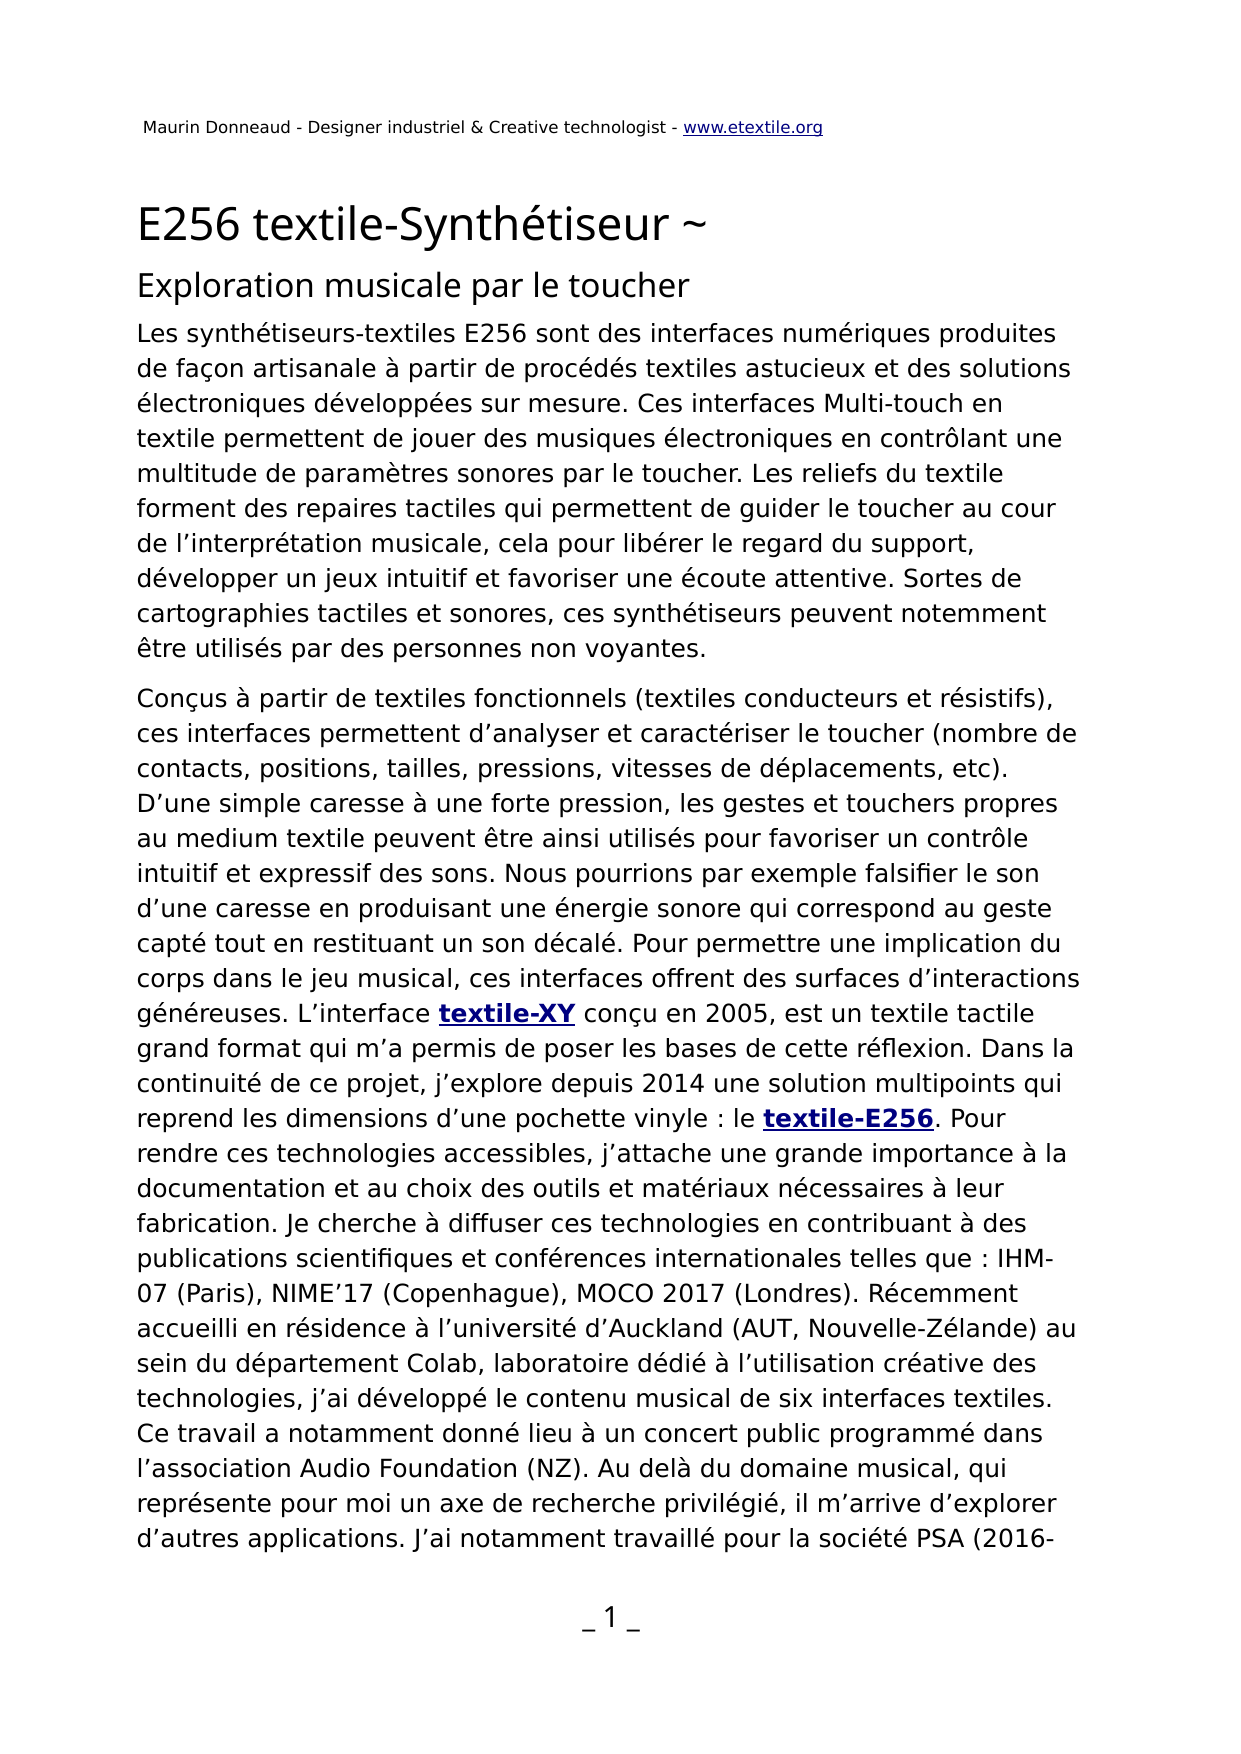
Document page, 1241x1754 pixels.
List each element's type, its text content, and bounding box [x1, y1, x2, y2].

text Les synthétiseurs-textiles E256 sont des interfaces numériques produites de façon artisanale à partir de procédés textiles astucieux et des solutions électroniques développées sur mesure. Ces interfaces Multi-touch en textile permettent de jouer des musiques électroniques en contrôlant une multitude de paramètres sonores par le toucher. Les reliefs du textile forment des repaires tactiles qui permettent de guider le toucher au cour de l’interprétation musicale, cela pour libérer le regard du support, développer un jeux intuitif et favoriser une écoute attentive. Sortes de cartographies tactiles et sonores, ces synthétiseurs peuvent notemment être utilisés par des personnes non voyantes. [136, 319, 1085, 663]
text E256 textile-Synthétiseur ~ Exploration musicale par le toucher [136, 192, 1085, 307]
text Conçus à partir de textiles fonctionnels (textiles conducteurs et résistifs), ces interfaces permettent d’analyser et caractériser le toucher (nombre de contacts, positions, tailles, pressions, vitesses de déplacements, etc). D’une simple caresse à une forte pression, les gestes et touchers propres au medium textile peuvent être ainsi utilisés pour favoriser un contrôle intuitif et expressif des sons. Nous pourrions par exemple falsifier le son d’une caresse en produisant une énergie sonore qui correspond au geste capté tout en restituant un son décalé. Pour permettre une implication du corps dans le jeu musical, ces interfaces offrent des surfaces d’interactions généreuses. L’interface textile-XY conçu en 2005, est un textile tactile grand format qui m’a permis de poser les bases de cette réflexion. Dans la continuité de ce projet, j’explore depuis 2014 une solution multipoints qui reprend les dimensions d’une pochette vinyle : le textile-E256. Pour rendre ces technologies accessibles, j’attache une grande importance à la documentation et au choix des outils et matériaux nécessaires à leur fabrication. Je cherche à diffuser ces technologies en contribuant à des publications scientifiques et conférences internationales telles que : IHM-07 (Paris), NIME’17 (Copenhague), MOCO 2017 (Londres). Récemment accueilli en résidence à l’université d’Auckland (AUT, Nouvelle-Zélande) au sein du département Colab, laboratoire dédié à l’utilisation créative des technologies, j’ai développé le contenu musical de six interfaces textiles. Ce travail a notamment donné lieu à un concert public programmé dans l’association Audio Foundation (NZ). Au delà du domaine musical, qui représente pour moi un axe de recherche privilégié, il m’arrive d’explorer d’autres applications. J’ai notamment travaillé pour la société PSA (2016- [136, 684, 1085, 1553]
